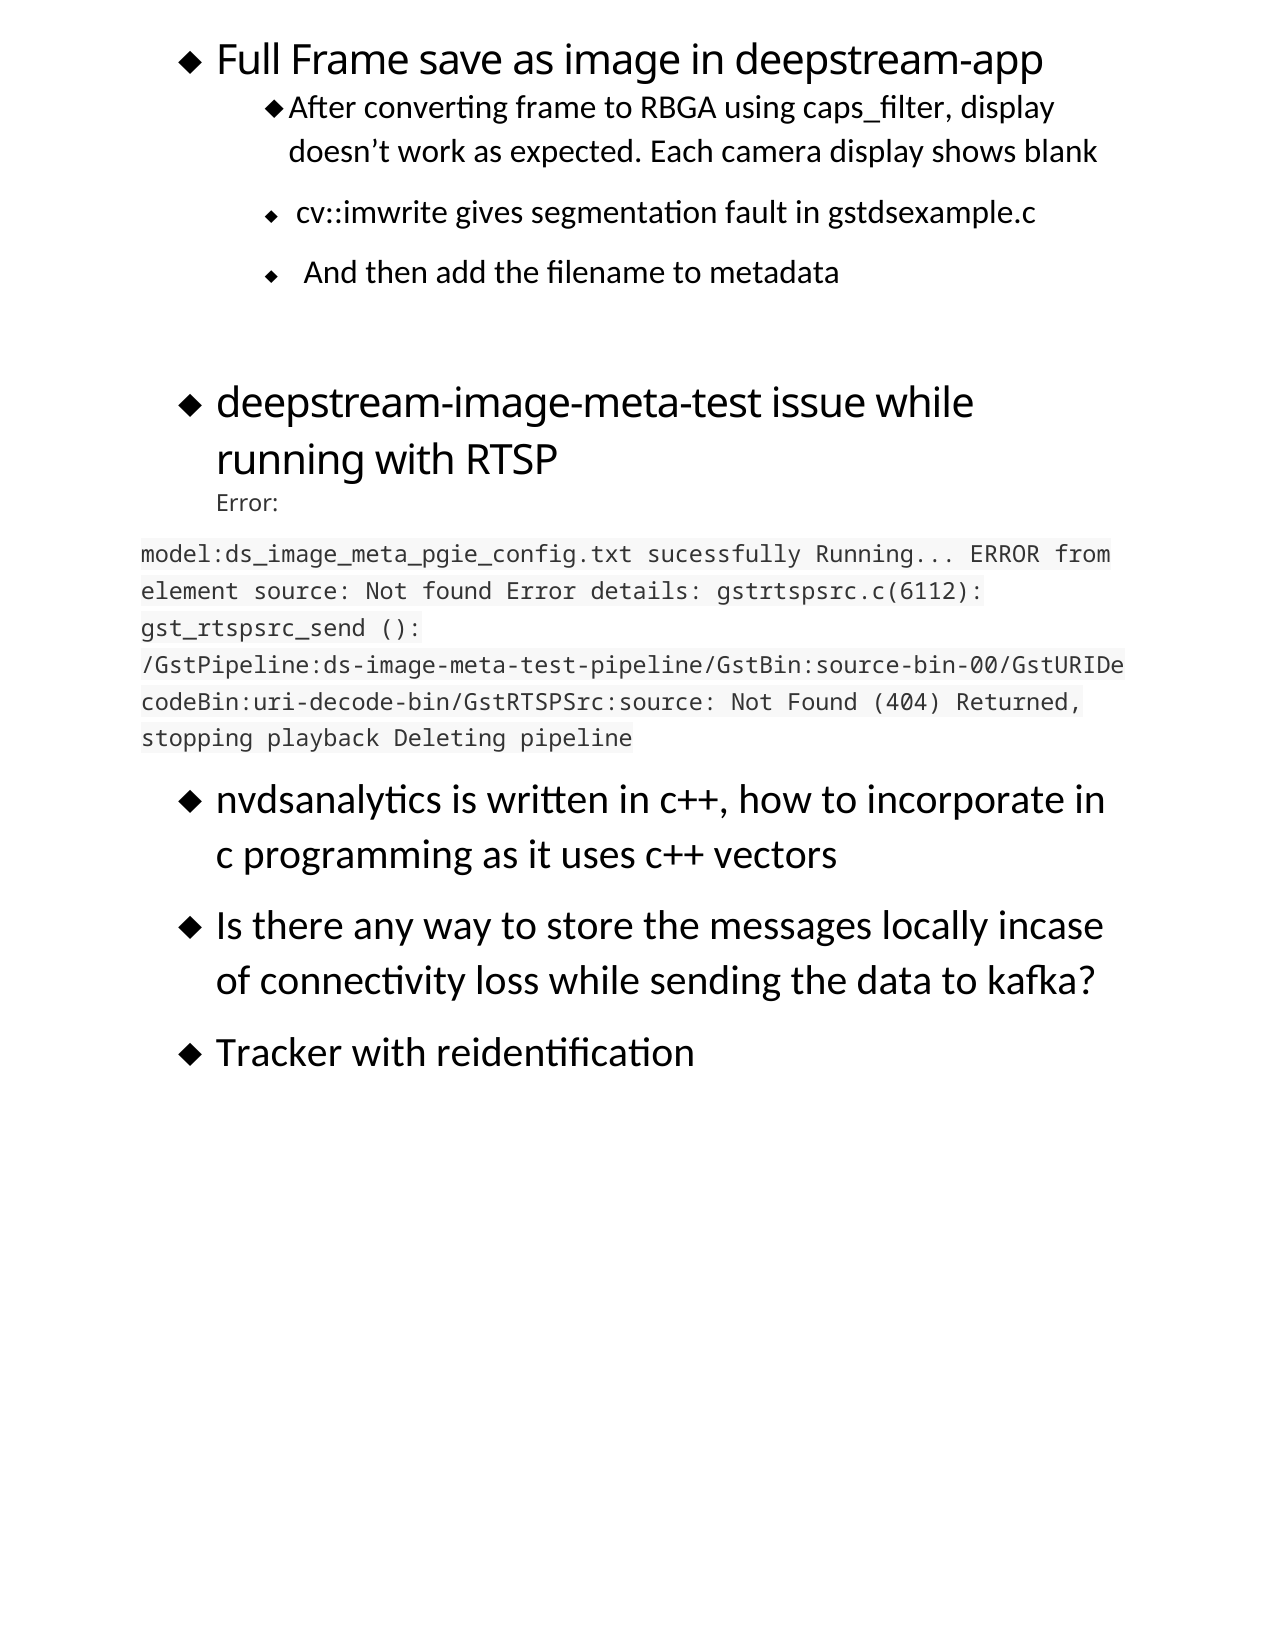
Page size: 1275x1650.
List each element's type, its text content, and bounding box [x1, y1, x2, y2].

list nvdsanalytics is written in c++, how to incorporate in c programming as it uses c++ vectors [178, 773, 1125, 879]
list Error: [178, 486, 1125, 518]
title deepstream-image-meta-test issue while running with RTSP [178, 373, 1125, 486]
title Full Frame save as image in deepstream-app [178, 29, 1125, 86]
text model:ds_image_meta_pgie_config.txt sucessfully Running... ERROR from element source: Not found Error details: gstrtspsrc.c(6112): gst_rtspsrc_send (): /GstPipeline:ds-image-meta-test-pipeline/GstBin:source-bin-00/GstURIDecodeBin:uri-decode-bin/GstRTSPSrc:source: Not Found (404) Returned, stopping playback Deleting pipeline [141, 538, 1125, 753]
list And then add the filename to metadata [264, 252, 1125, 292]
list Tracker with reidentification [178, 1026, 1125, 1077]
list Is there any way to store the messages locally incase of connectivity loss while sending the data to kafka? [178, 899, 1125, 1005]
list cv::imwrite gives segmentation fault in gstdsexample.c [264, 191, 1125, 232]
list After converting frame to RBGA using caps_filter, display doesn’t work as expected. Each camera display shows blank [264, 86, 1125, 171]
